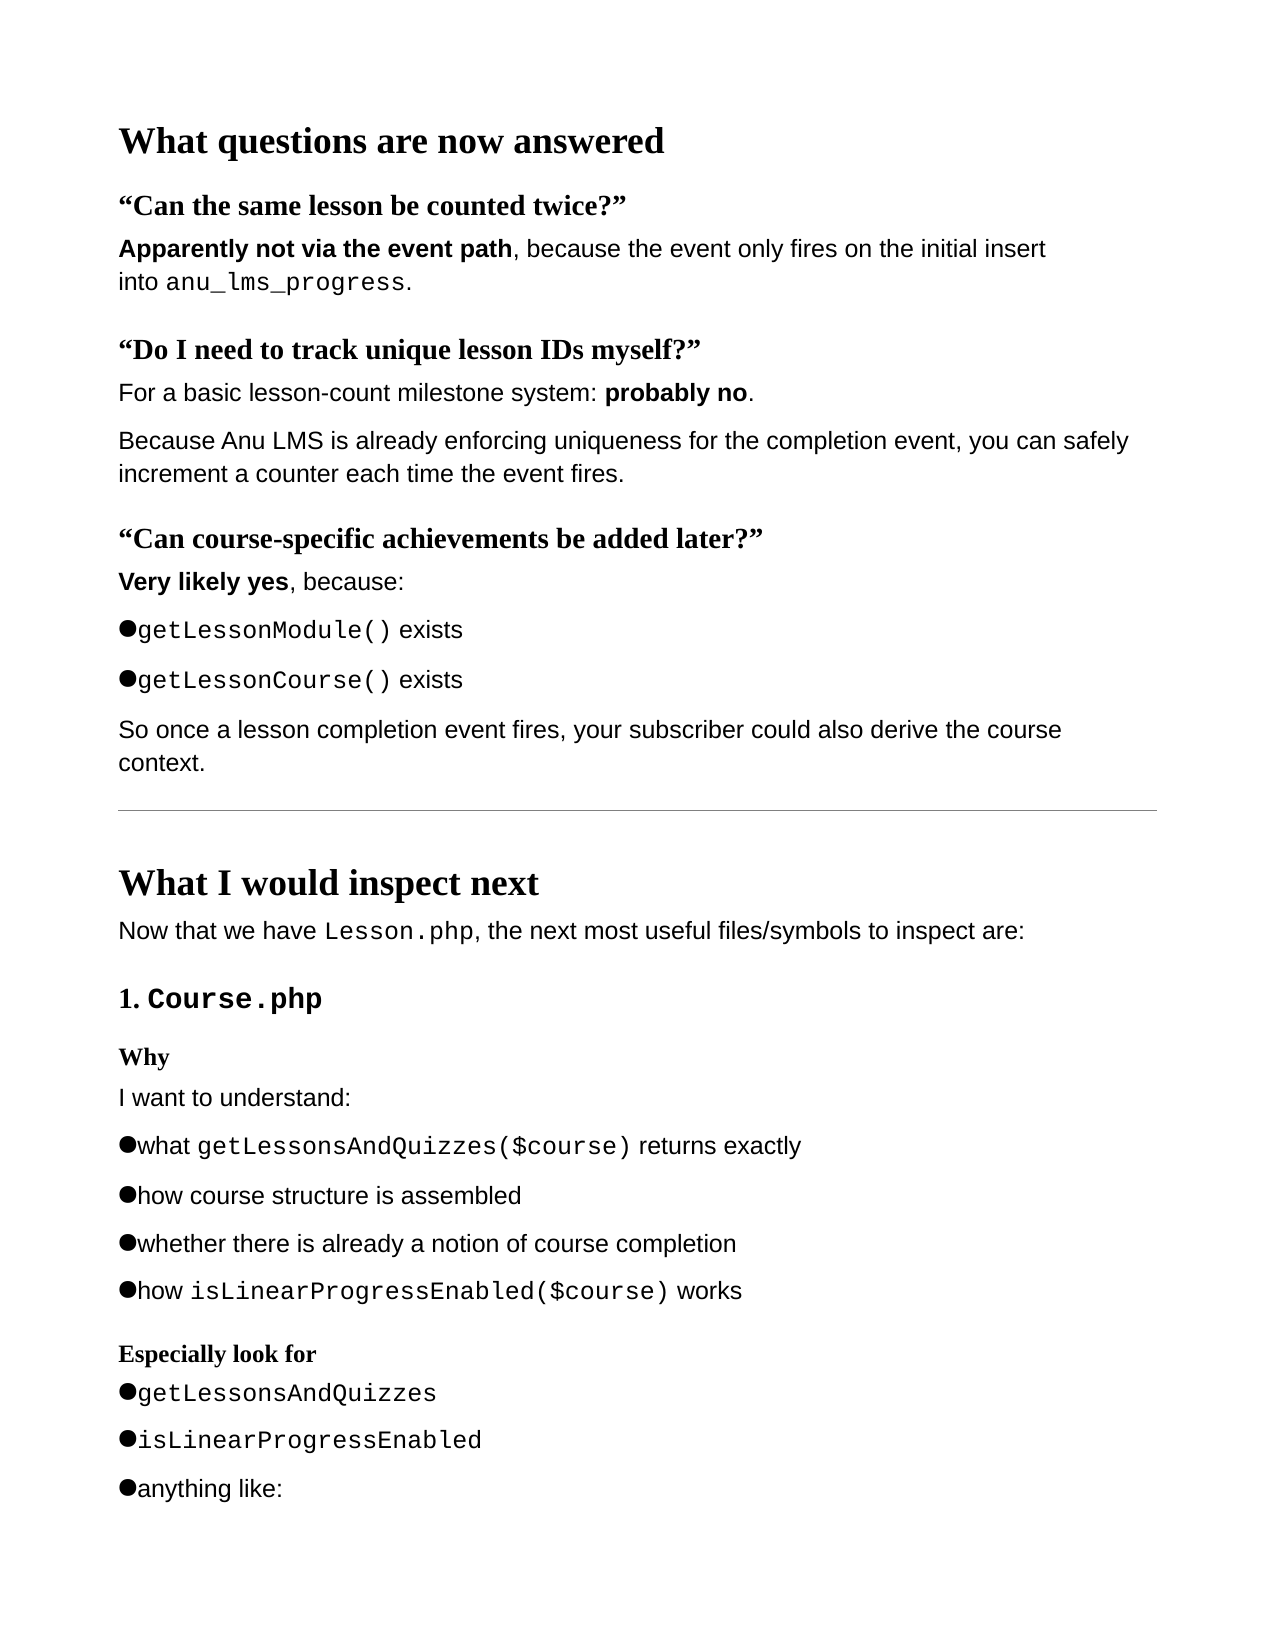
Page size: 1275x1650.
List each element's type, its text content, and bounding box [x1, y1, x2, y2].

text Now that we have Lesson.php, the next most useful files/symbols to inspect are: [118, 916, 1157, 947]
text So once a lesson completion event fires, your subscriber could also derive the course context. [118, 715, 1157, 777]
list isLinearProgressEnabled [118, 1427, 1157, 1456]
list how course structure is assembled [118, 1181, 1157, 1210]
list getLessonsAndQuizzes [118, 1380, 1157, 1408]
text I want to understand: [118, 1083, 1157, 1112]
subtitle 1. Course.php [118, 981, 1157, 1017]
text Very likely yes, because: [118, 567, 1157, 596]
list anything like: [118, 1474, 1157, 1503]
list whether there is already a notion of course completion [118, 1228, 1157, 1257]
list how isLinearProgressEnabled($course) works [118, 1276, 1157, 1307]
subtitle What I would inspect next [118, 861, 1157, 904]
subtitle Especially look for [118, 1339, 1157, 1368]
text Apparently not via the event path, because the event only fires on the initial insert into anu_lms_progress. [118, 234, 1157, 298]
list getLessonCourse() exists [118, 665, 1157, 696]
list getLessonModule() exists [118, 614, 1157, 646]
subtitle What questions are now answered [118, 118, 1157, 161]
list what getLessonsAndQuizzes($course) returns exactly [118, 1131, 1157, 1162]
subtitle “Can the same lesson be counted twice?” [118, 188, 1157, 222]
subtitle “Do I need to track unique lesson IDs myself?” [118, 332, 1157, 366]
subtitle Why [118, 1042, 1157, 1071]
subtitle “Can course-specific achievements be added later?” [118, 521, 1157, 554]
text For a basic lesson-count milestone system: probably no. [118, 378, 1157, 407]
text Because Anu LMS is already enforcing uniqueness for the completion event, you can safely increment a counter each time the event fires. [118, 426, 1157, 487]
